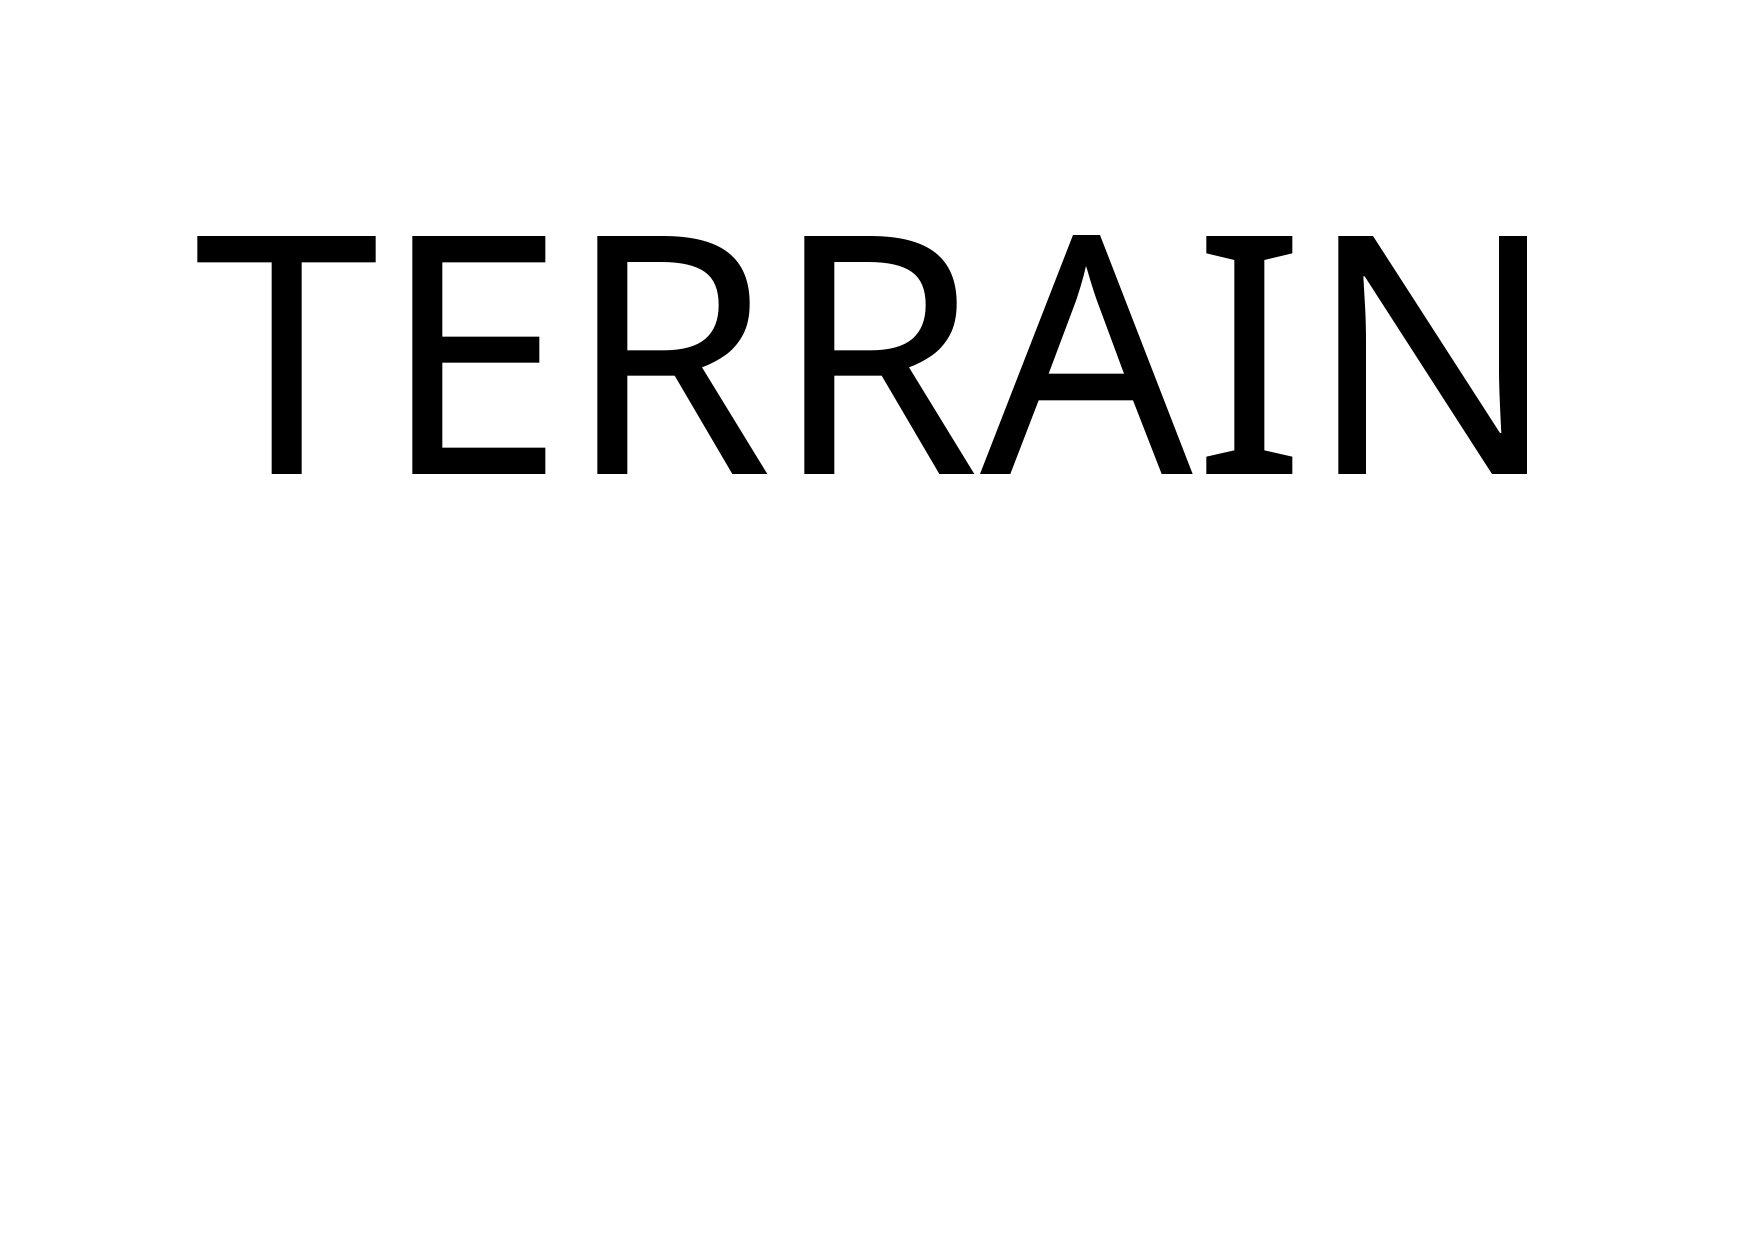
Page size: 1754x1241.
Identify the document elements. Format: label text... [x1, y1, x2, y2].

text TERRAIN [118, 118, 1636, 572]
